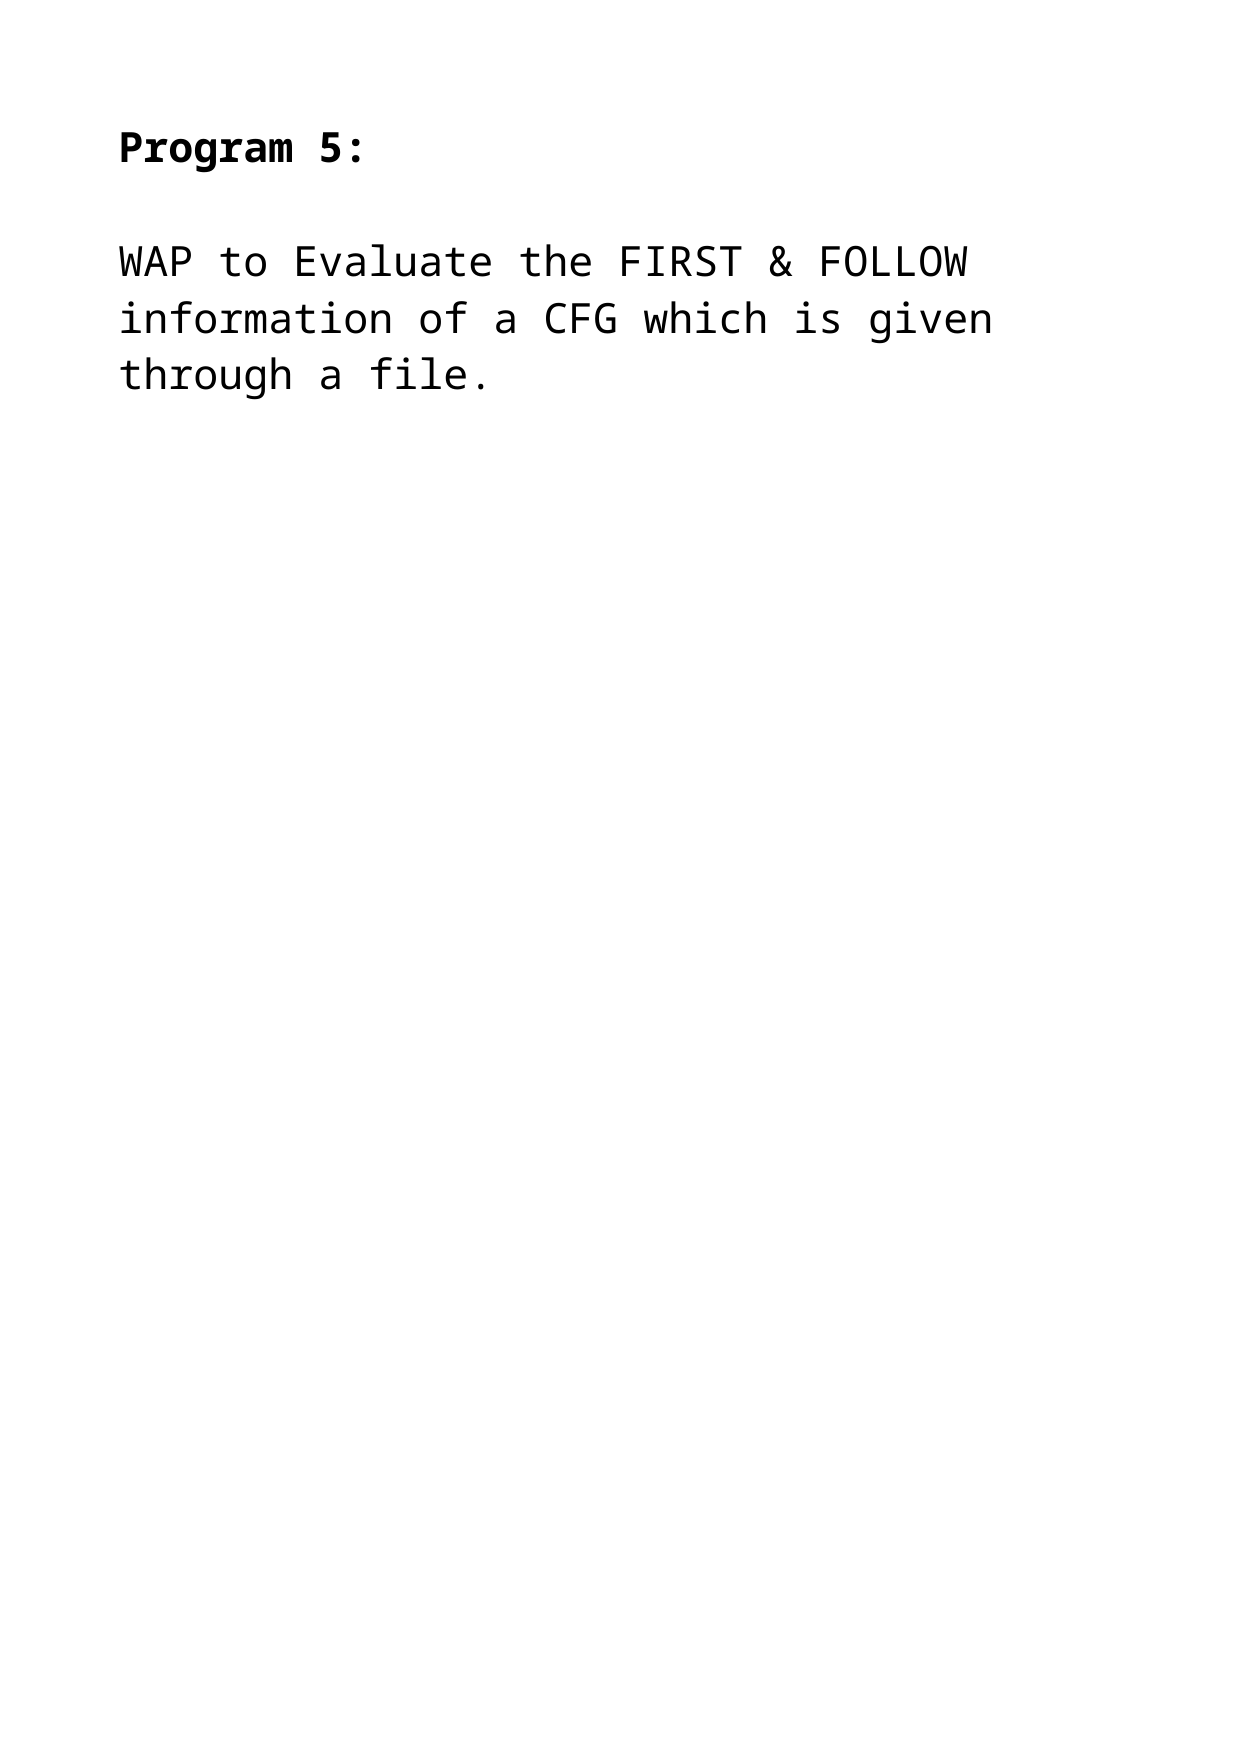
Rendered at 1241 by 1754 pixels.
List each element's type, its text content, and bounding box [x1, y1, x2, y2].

text WAP to Evaluate the FIRST & FOLLOW information of a CFG which is given through a file. [118, 232, 1122, 402]
text Program 5: [118, 118, 1122, 175]
